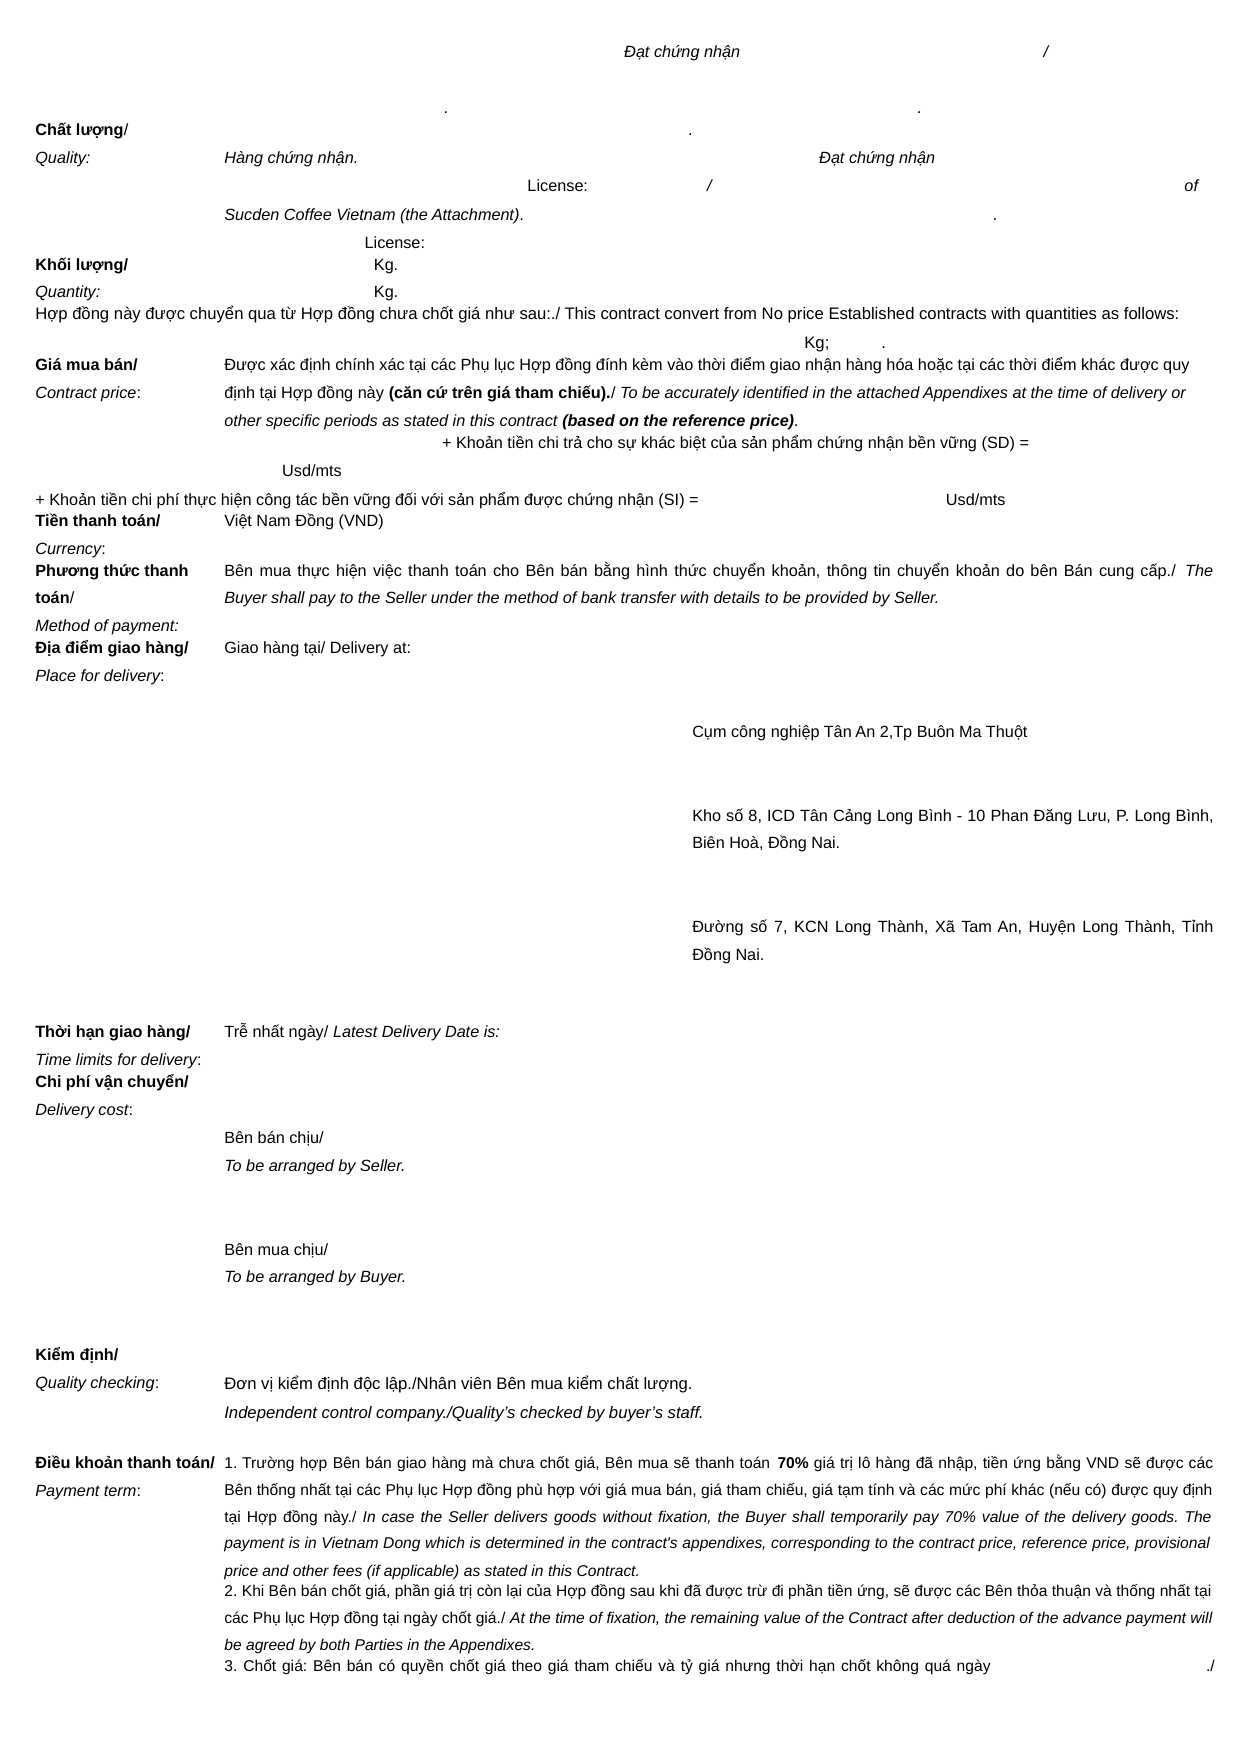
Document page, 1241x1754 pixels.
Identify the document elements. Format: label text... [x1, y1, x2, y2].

table_cell Việt Nam Đồng (VND) [223, 510, 1216, 559]
table_cell <choose> Đơn vị kiểm định độc lập./Nhân viên Bên mua kiểm chất lượng. Independent control company./Quality’s checked by buyer’s staff. </choose> [223, 1344, 1216, 1452]
table_cell Thời hạn giao hàng/ Time limits for delivery: [34, 1021, 223, 1071]
table_cell <if test="o.certificate_id and o.certificate_id.code =='RA' ">+ Khoản tiền chi trả cho sự khác biệt của sản phẩm chứng nhận bền vững (SD) = <formatLang(o.sd_price,digits=0)> Usd/mts + Khoản tiền chi phí thực hiện công tác bền vững đối với sản phẩm được chứng nhận (SI) = <formatLang(o.si_price,digits=0)> Usd/mts</if> [34, 431, 1216, 510]
table_cell <o.contract_line.product_id.contract_commodity_vn><choose><if test="o.contract_line.product_id.default_code == 'FAQ'"> <o.crop_id.name></if></choose>.<choose><if test="o.certificate_id and o.certificate_id.code =='2-in-1' "> Hàng chứng nhận.</if><if test="o.certificate_id and o.certificate_id.code !='2-in-1' "> Đạt chứng nhận <get_cert(o.certificate_id)></if></choose>/ <o.contract_line.product_id.contract_commodity_en><choose><if test="o.contract_line.product_id.default_code == 'FAQ'"> <o.crop_id.name></if></choose>.<choose><if test="o.certificate_id.id"> <o.certificate_id.name_print>.</if></choose> [223, 40, 1216, 118]
table_cell Kg. <o.contract_line[0].packing_id.vn_description> Kg. <o.contract_line[0].packing_id.en_description> [372, 253, 1216, 303]
table_cell Địa điểm giao hàng/ Place for delivery: [34, 637, 223, 1021]
table_cell <o.contract_line.product_id.contract_quality_vn> <o.crop_id.name>.<choose><if test="o.certificate_id and o.certificate_id.code =='2-in-1' "> Hàng chứng nhận. </if><if test="o.certificate_id and o.certificate_id.code !='2-in-1' "> Đạt chứng nhận <get_cert(o.certificate_id)></if></choose> License: <get_license(o)>/ <o.contract_line.product_id.contract_quality_en> <o.crop_id.name> of Sucden Coffee Vietnam (the Attachment).<choose><if test="o.certificate_id.id"> <o.certificate_id.name_print>.</if></choose> <choose><if test="o.license_id"> License: <get_license(o)> </if></choose> [223, 119, 1216, 253]
table_cell Phương thức thanh toán/ Method of payment: [34, 559, 223, 637]
table_cell Chi phí vận chuyển/ Delivery cost: [34, 1071, 223, 1343]
table_cell [34, 40, 223, 118]
table_cell 2. Khi Bên bán chốt giá, phần giá trị còn lại của Hợp đồng sau khi đã được trừ đi phần tiền ứng, sẽ được các Bên thỏa thuận và thống nhất tại các Phụ lục Hợp đồng tại ngày chốt giá./ At the time of fixation, the remaining value of the Contract after deduction of the advance payment will be agreed by both Parties in the Appendixes. [223, 1581, 1216, 1656]
table_cell [34, 1581, 223, 1656]
table_cell <choose> <when test="o.delivery_place_id.name in ( 'Factory - BMT','Pacorini - DN','Katoen - LT','Katoen - AP')"> Bên bán chịu/ To be arranged by Seller. </when> <otherwise> Bên mua chịu/ To be arranged by Buyer. </otherwise> </choose> [223, 1071, 1216, 1343]
table_cell Trễ nhất ngày/ Latest Delivery Date is: [223, 1021, 691, 1071]
table_cell Chất lượng/ Quality: [34, 119, 223, 253]
table_cell 3. Chốt giá: Bên bán có quyền chốt giá theo giá tham chiếu và tỷ giá nhưng thời hạn chốt không quá ngày <get_date(o.fixation_deadline)>./ Fixation: Seller has the right to fix the price at reference price and exchange rate, but not later than <get_date(o.fixation_deadline)>. [223, 1656, 1216, 1677]
table_cell <o.delivery_place_id and o.delivery_place_id.name or ''> <choose> <when test="o.delivery_place_id.name == 'Factory - BMT'"> Cụm công nghiệp Tân An 2,Tp Buôn Ma Thuột </when> <when test="o.delivery_place_id.name == 'Pacorini - DN'"> Kho số 8, ICD Tân Cảng Long Bình - 10 Phan Đăng Lưu, P. Long Bình, Biên Hoà, Đồng Nai. </when> <when test="o.delivery_place_id.name == 'Katoen - DN'"> Đường số 7, KCN Long Thành, Xã Tam An, Huyện Long Thành, Tỉnh Đồng Nai. </when> </choose> [691, 637, 1216, 1021]
table_cell Tiền thanh toán/ Currency: [34, 510, 223, 559]
table_cell <formatLang(o.total_qty,digits=0)> [223, 253, 372, 303]
table_cell [34, 1656, 223, 1677]
table_cell Kiểm định/ Quality checking: [34, 1344, 223, 1452]
table_cell 1. Trường hợp Bên bán giao hàng mà chưa chốt giá, Bên mua sẽ thanh toán 70% giá trị lô hàng đã nhập, tiền ứng bằng VND sẽ được các Bên thống nhất tại các Phụ lục Hợp đồng phù hợp với giá mua bán, giá tham chiếu, giá tạm tính và các mức phí khác (nếu có) được quy định tại Hợp đồng này./ In case the Seller delivers goods without fixation, the Buyer shall temporarily pay 70% value of the delivery goods. The payment is in Vietnam Dong which is determined in the contract's appendixes, corresponding to the contract price, reference price, provisional price and other fees (if applicable) as stated in this Contract. [223, 1452, 1216, 1581]
table_cell <get_date(o.deadline_date)> [691, 1021, 1216, 1071]
table_cell Được xác định chính xác tại các Phụ lục Hợp đồng đính kèm vào thời điểm giao nhận hàng hóa hoặc tại các thời điểm khác được quy định tại Hợp đồng này (căn cứ trên giá tham chiếu)./ To be accurately identified in the attached Appendixes at the time of delivery or other specific periods as stated in this contract (based on the reference price). [223, 354, 1216, 431]
table_cell Khối lượng/ Quantity: [34, 253, 223, 303]
table_cell Điều khoản thanh toán/ Payment term: [34, 1452, 223, 1581]
table_cell Giá mua bán/ Contract price: [34, 354, 223, 431]
table_cell Giao hàng tại/ Delivery at: [223, 637, 691, 1021]
table_cell Hợp đồng này được chuyển qua từ Hợp đồng chưa chốt giá như sau:./ This contract convert from No price Established contracts with quantities as follows:<for each="seq,line in enumerate(o.nvp_ids)"><line.npe_contract_id.name> <formatLang(line.product_qty,digits=0)> Kg; </for>. [34, 303, 1216, 353]
table_cell Bên mua thực hiện việc thanh toán cho Bên bán bằng hình thức chuyển khoản, thông tin chuyển khoản do bên Bán cung cấp./ The Buyer shall pay to the Seller under the method of bank transfer with details to be provided by Seller. [223, 559, 1216, 637]
